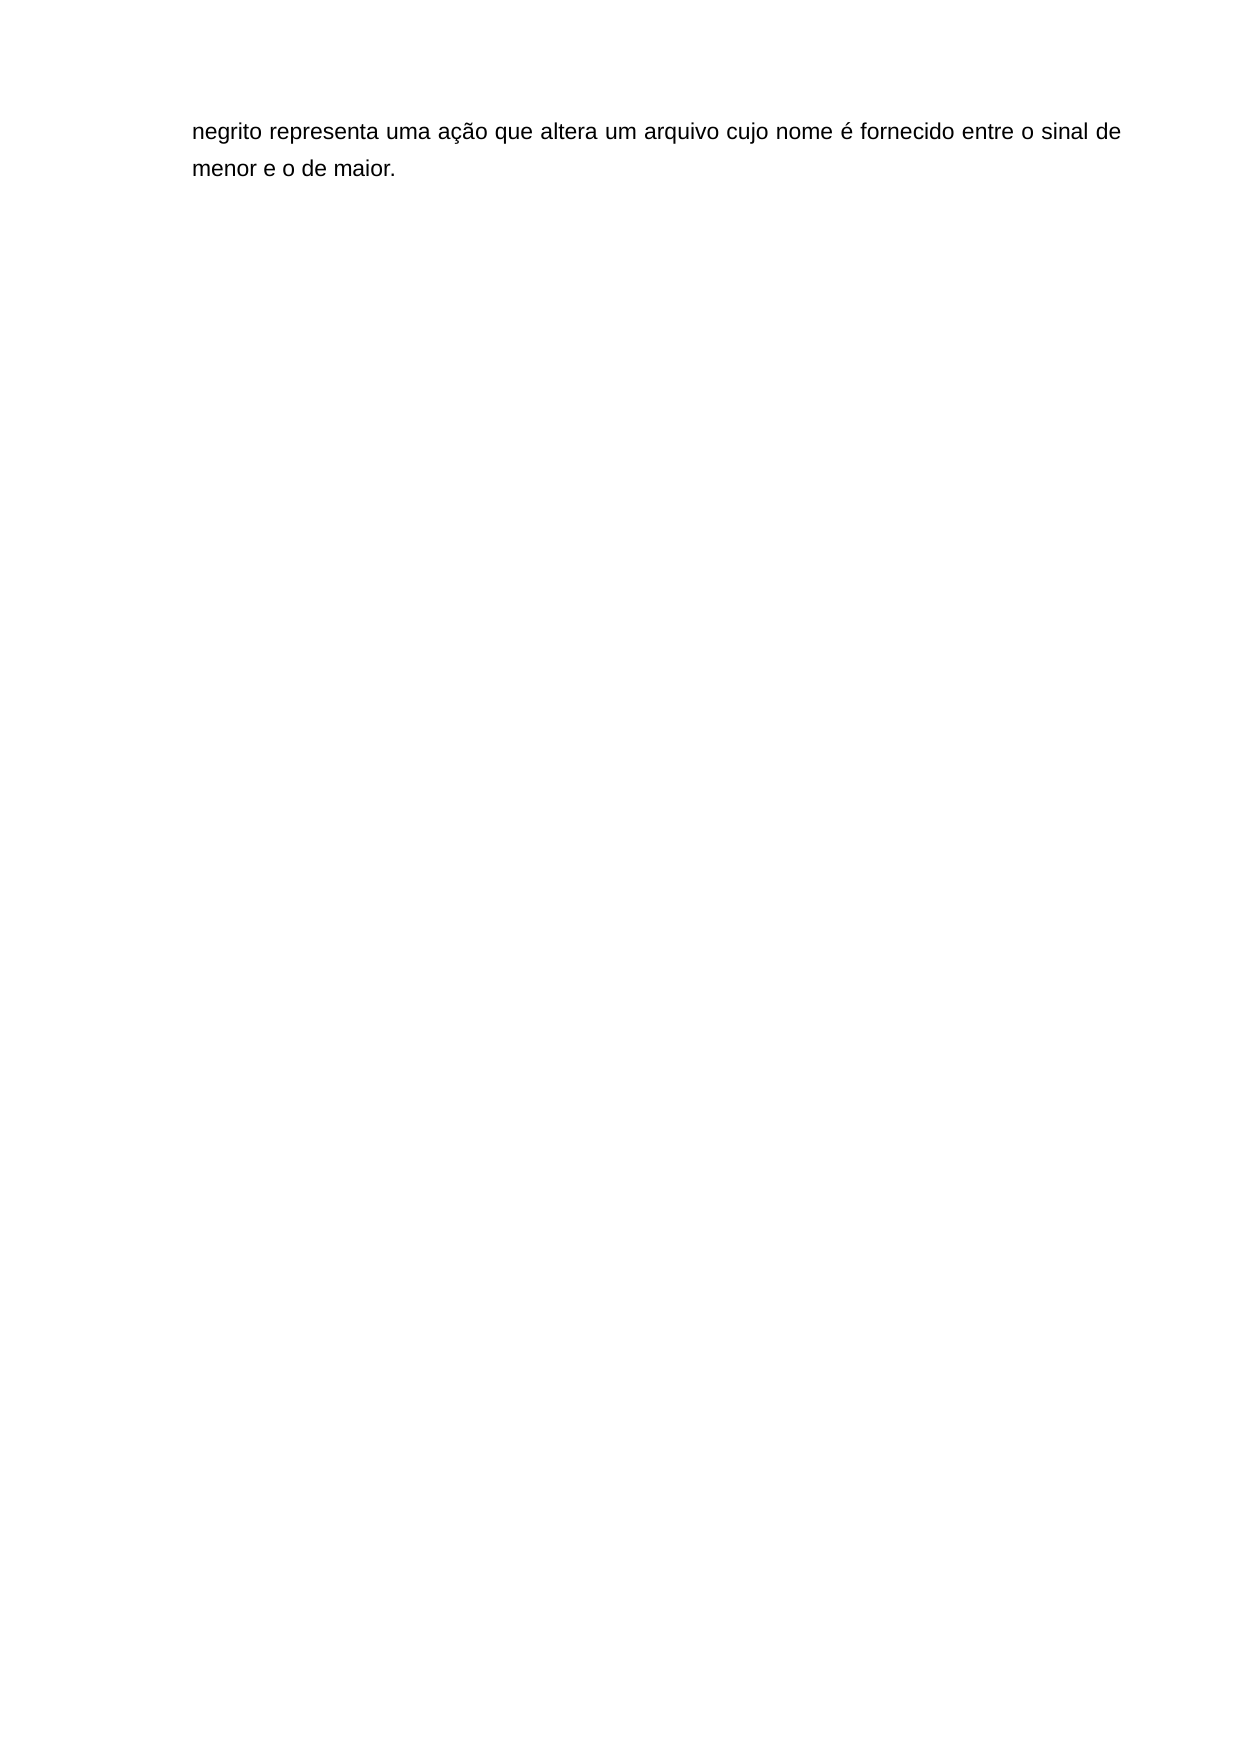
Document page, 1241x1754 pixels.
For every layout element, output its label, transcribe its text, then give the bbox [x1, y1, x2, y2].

list negrito representa uma ação que altera um arquivo cujo nome é fornecido entre o sinal de menor e o de maior. [162, 118, 1122, 181]
